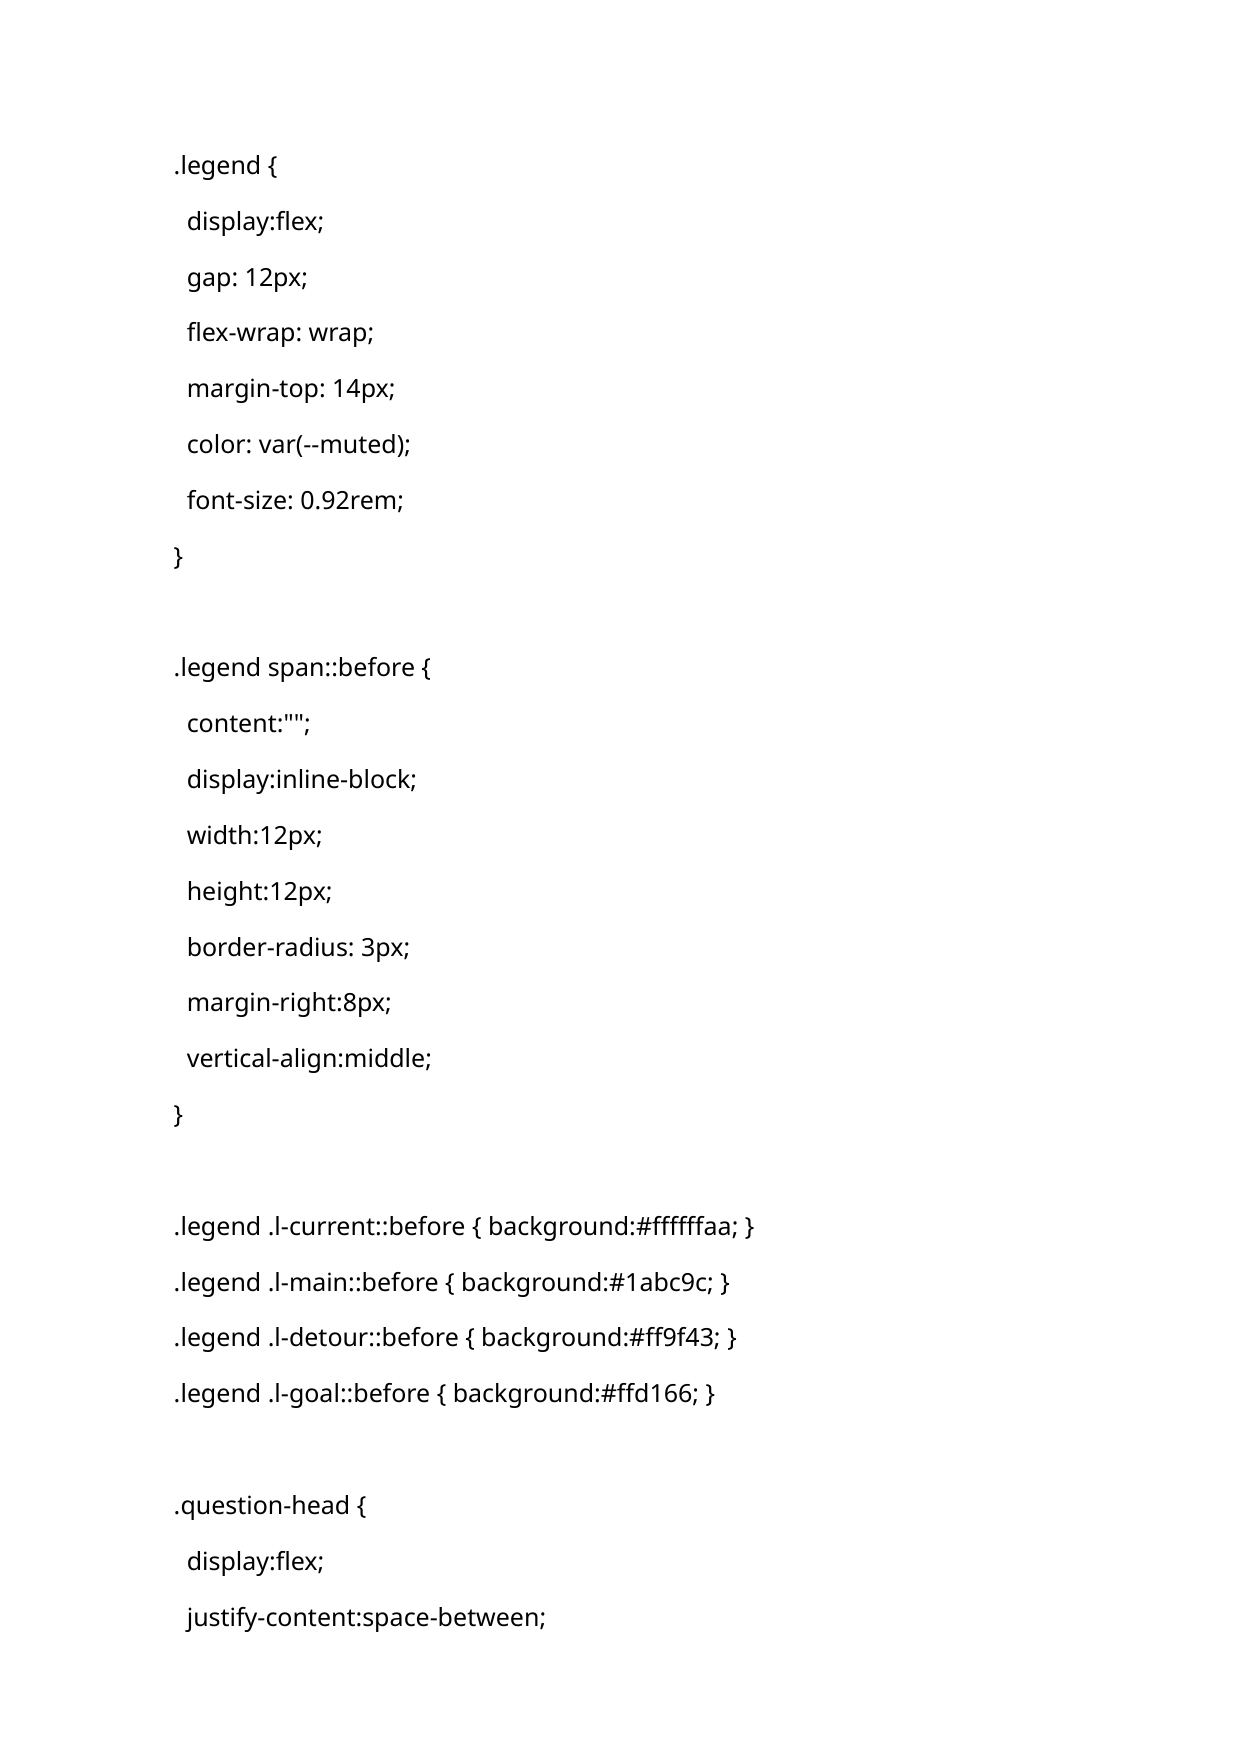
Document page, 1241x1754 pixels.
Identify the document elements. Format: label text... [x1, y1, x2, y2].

text flex-wrap: wrap; [148, 315, 1093, 349]
text margin-top: 14px; [148, 371, 1093, 405]
text .legend .l-detour::before { background:#ff9f43; } [148, 1320, 1093, 1354]
text content:""; [148, 706, 1093, 740]
text } [148, 1097, 1093, 1131]
text .question-head { [148, 1488, 1093, 1522]
text .legend span::before { [148, 650, 1093, 684]
text .legend { [148, 148, 1093, 182]
text margin-right:8px; [148, 985, 1093, 1019]
text border-radius: 3px; [148, 929, 1093, 963]
text vertical-align:middle; [148, 1041, 1093, 1075]
text font-size: 0.92rem; [148, 483, 1093, 517]
text color: var(--muted); [148, 427, 1093, 461]
text justify-content:space-between; [148, 1599, 1093, 1633]
text display:flex; [148, 1543, 1093, 1577]
text display:flex; [148, 203, 1093, 237]
text } [148, 538, 1093, 572]
text .legend .l-current::before { background:#ffffffaa; } [148, 1208, 1093, 1242]
text height:12px; [148, 873, 1093, 907]
text .legend .l-main::before { background:#1abc9c; } [148, 1264, 1093, 1298]
text gap: 12px; [148, 259, 1093, 293]
text width:12px; [148, 818, 1093, 852]
text .legend .l-goal::before { background:#ffd166; } [148, 1376, 1093, 1410]
text display:inline-block; [148, 762, 1093, 796]
